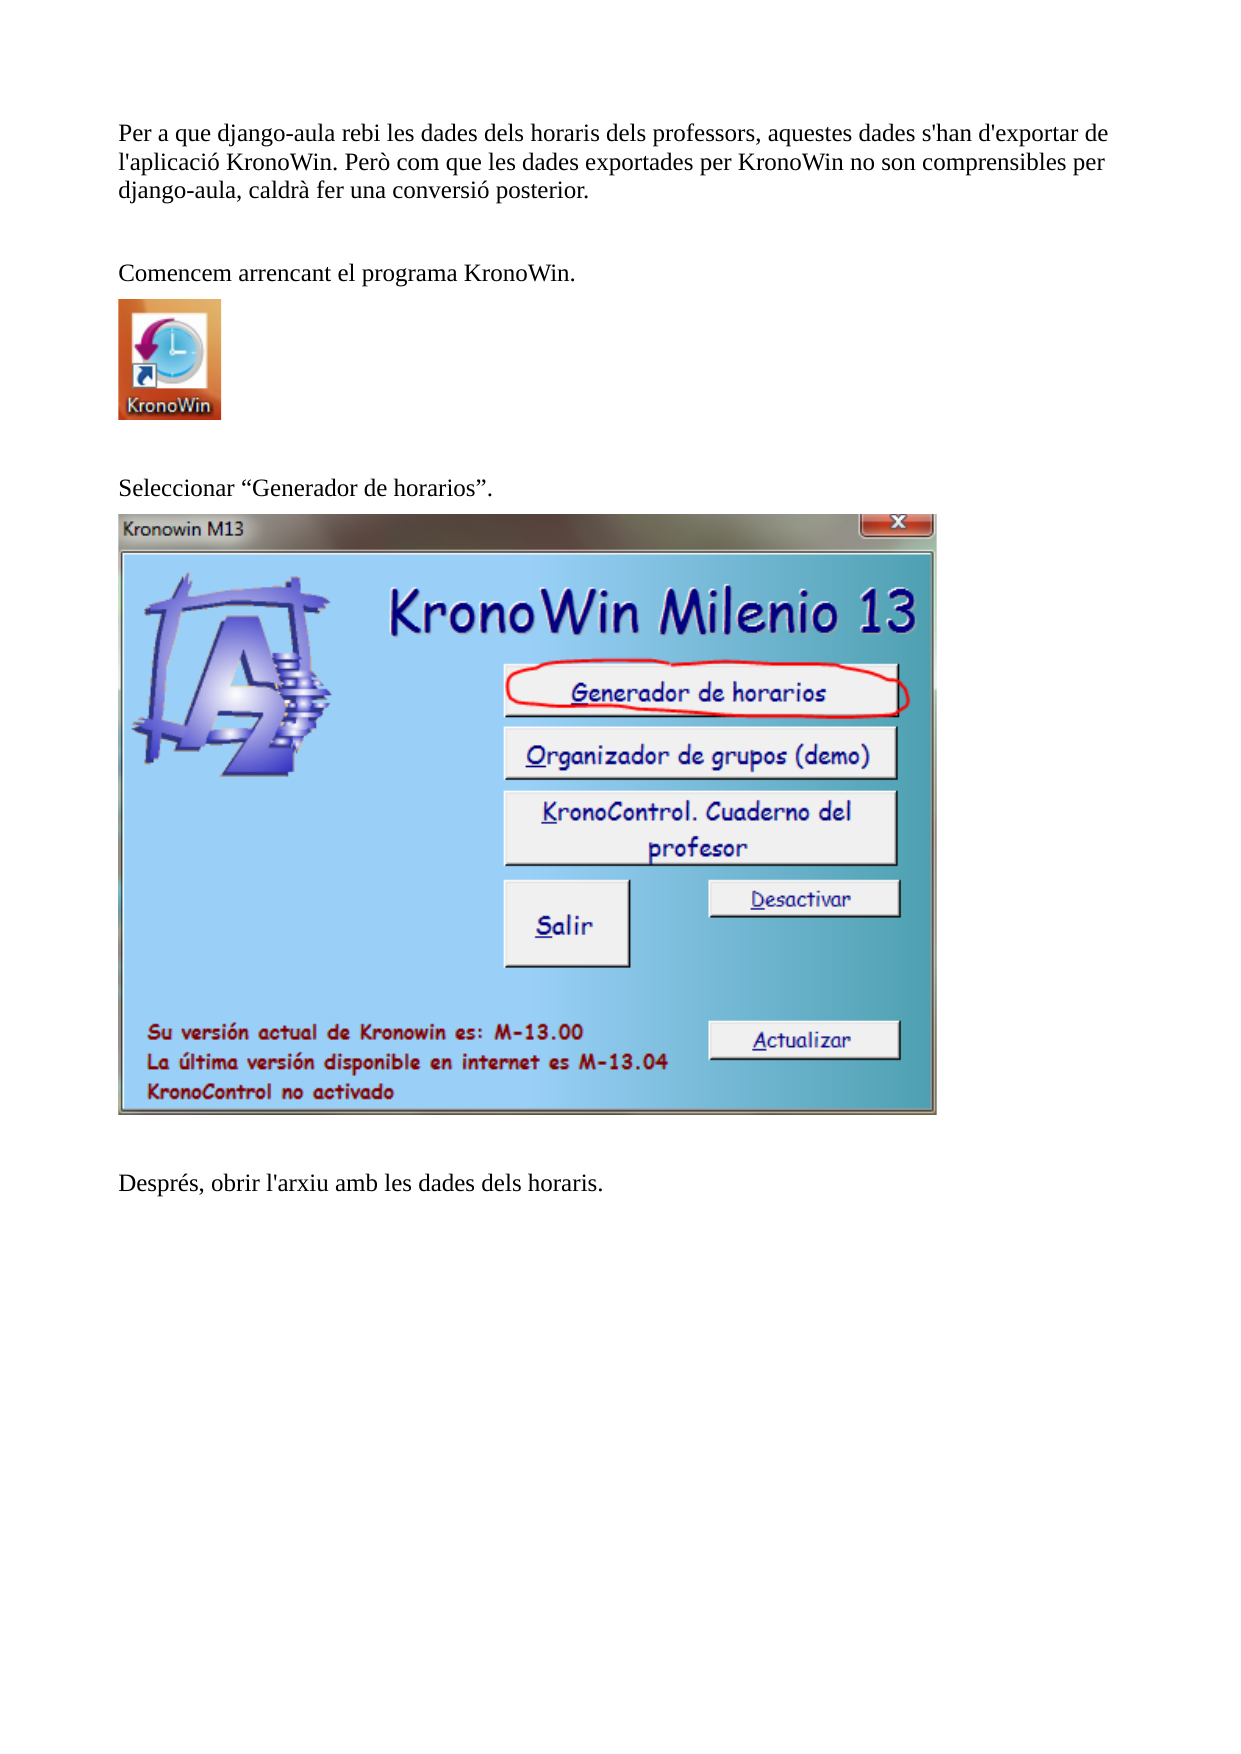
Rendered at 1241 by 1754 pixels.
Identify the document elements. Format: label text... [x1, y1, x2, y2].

text Comencem arrencant el programa KronoWin. [118, 258, 1122, 287]
picture [118, 299, 222, 420]
text Seleccionar “Generador de horarios”. [118, 473, 1122, 502]
text Després, obrir l'arxiu amb les dades dels horaris. [118, 1168, 1122, 1197]
text Per a que django-aula rebi les dades dels horaris dels professors, aquestes dades s'han d'exportar de l'aplicació KronoWin. Però com que les dades exportades per KronoWin no son comprensibles per django-aula, caldrà fer una conversió posterior. [118, 118, 1122, 204]
picture [118, 514, 937, 1115]
